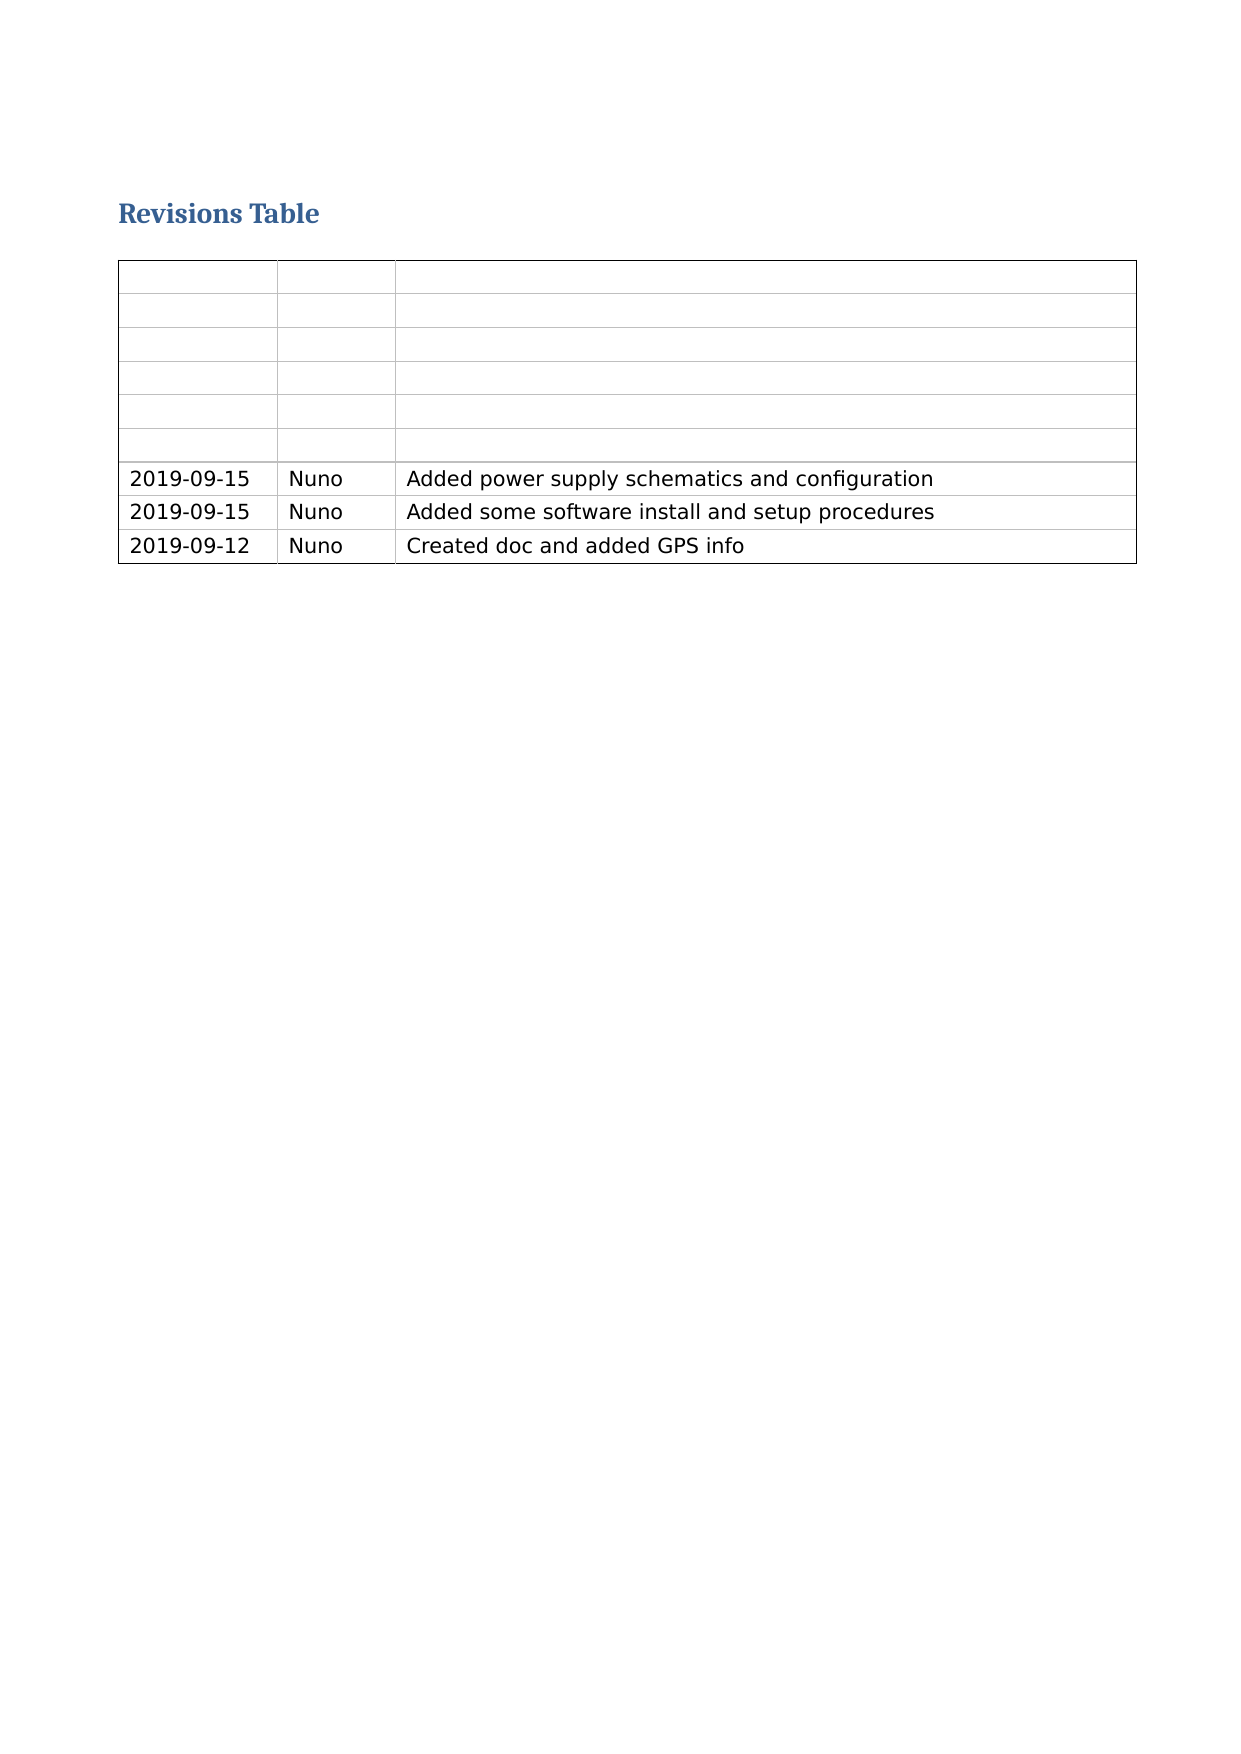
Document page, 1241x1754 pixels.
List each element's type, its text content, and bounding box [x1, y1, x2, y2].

table_cell [119, 294, 277, 327]
table_cell [119, 362, 277, 394]
table_cell [119, 395, 277, 428]
table_cell [278, 429, 395, 461]
table_cell [278, 362, 395, 394]
table_cell [396, 429, 1136, 461]
table_cell Created doc and added GPS info [396, 530, 1136, 562]
table_cell [396, 328, 1136, 361]
table_cell [119, 429, 277, 461]
table_cell [396, 362, 1136, 394]
table_cell 2019-09-15 [119, 496, 277, 529]
table_cell [278, 328, 395, 361]
table_cell [278, 294, 395, 327]
table_cell Nuno [278, 530, 395, 562]
table_cell Nuno [278, 496, 395, 529]
table_cell [119, 328, 277, 361]
subtitle Revisions Table [118, 197, 1122, 230]
table_cell [396, 395, 1136, 428]
table_cell 2019-09-15 [119, 463, 277, 495]
table_header [396, 261, 1136, 293]
table_cell [396, 294, 1136, 327]
table_header [278, 261, 395, 293]
table_cell Added some software install and setup procedures [396, 496, 1136, 529]
table_cell 2019-09-12 [119, 530, 277, 562]
table_cell Added power supply schematics and configuration [396, 463, 1136, 495]
table_header [119, 261, 277, 293]
table_cell Nuno [278, 463, 395, 495]
table_cell [278, 395, 395, 428]
